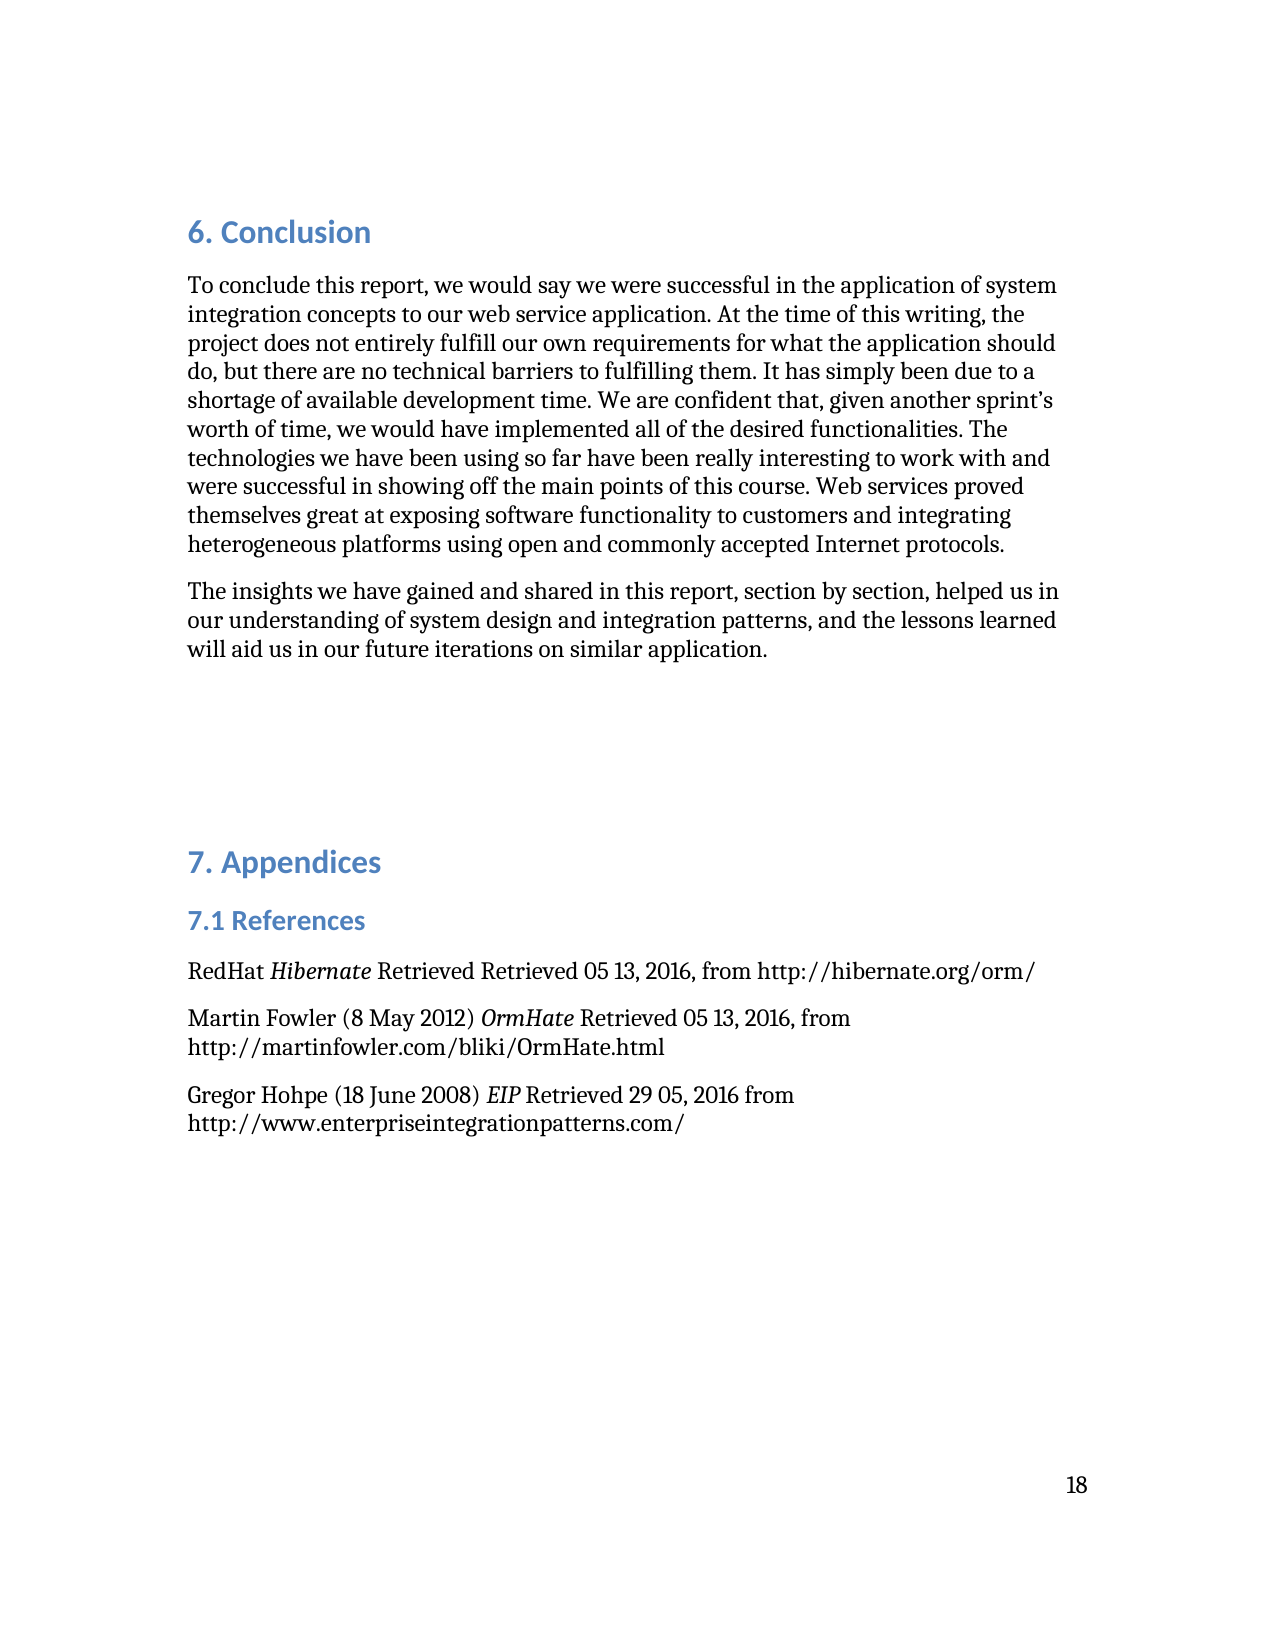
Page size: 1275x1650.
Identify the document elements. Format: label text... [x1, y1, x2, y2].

subtitle 6. Conclusion [187, 212, 1087, 252]
text The insights we have gained and shared in this report, section by section, helped us in our understanding of system design and integration patterns, and the lessons learned will aid us in our future iterations on similar application. [187, 577, 1087, 663]
subtitle 7.1 References [187, 902, 1087, 938]
text Martin Fowler (8 May 2012) OrmHate Retrieved 05 13, 2016, from http://martinfowler.com/bliki/OrmHate.html [187, 1004, 1087, 1062]
text RedHat Hibernate Retrieved Retrieved 05 13, 2016, from http://hibernate.org/orm/ [187, 957, 1087, 986]
subtitle 7. Appendices [187, 841, 1087, 882]
text To conclude this report, we would say we were successful in the application of system integration concepts to our web service application. At the time of this writing, the project does not entirely fulfill our own requirements for what the application should do, but there are no technical barriers to fulfilling them. It has simply been due to a shortage of available development time. We are confident that, given another sprint’s worth of time, we would have implemented all of the desired functionalities. The technologies we have been using so far have been really interesting to work with and were successful in showing off the main points of this course. Web services proved themselves great at exposing software functionality to customers and integrating heterogeneous platforms using open and commonly accepted Internet protocols. [187, 271, 1087, 558]
text Gregor Hohpe (18 June 2008) EIP Retrieved 29 05, 2016 from http://www.enterpriseintegrationpatterns.com/ [187, 1081, 1087, 1138]
